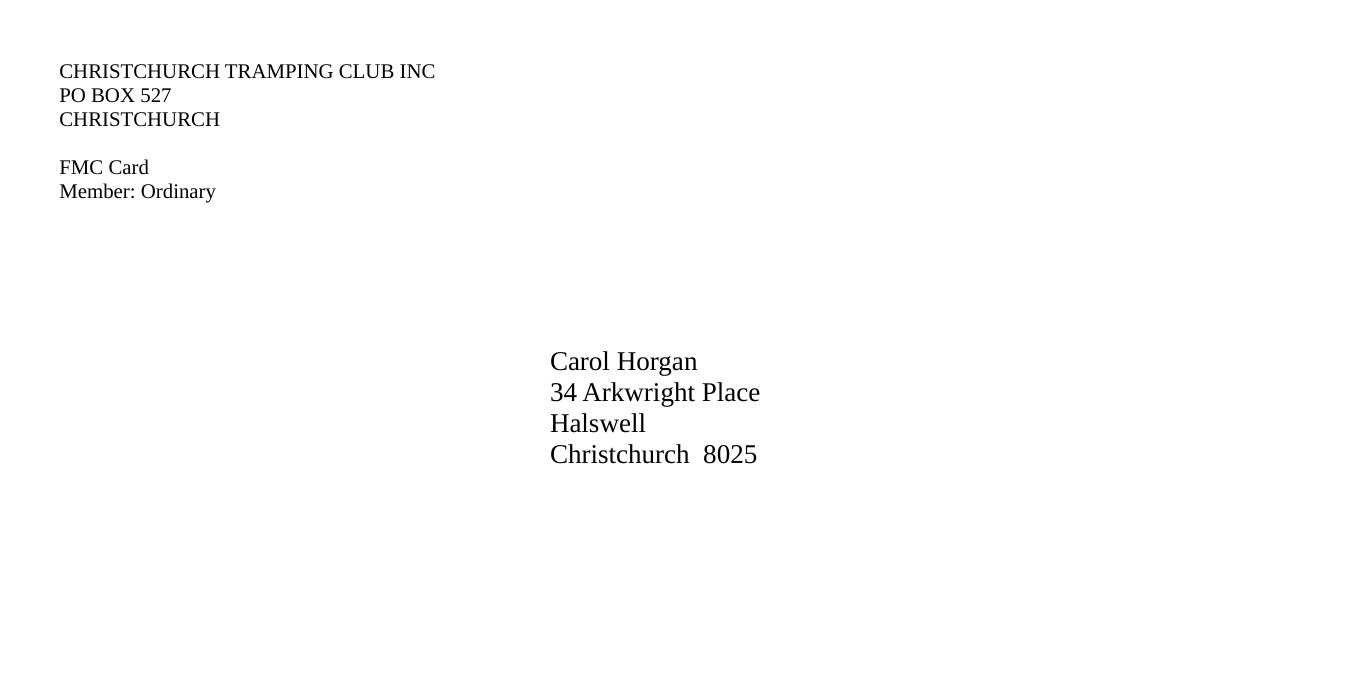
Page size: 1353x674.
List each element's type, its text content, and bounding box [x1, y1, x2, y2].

text Carol Horgan [550, 345, 1293, 376]
text Member: Ordinary [59, 179, 1293, 203]
text 34 Arkwright Place [550, 376, 1293, 407]
text Christchurch 8025 [550, 438, 1293, 469]
text Halswell [550, 407, 1293, 438]
text PO BOX 527 [59, 83, 1293, 107]
text CHRISTCHURCH TRAMPING CLUB INC [59, 59, 1293, 83]
text FMC Card [59, 155, 1293, 179]
text CHRISTCHURCH [59, 107, 1293, 131]
